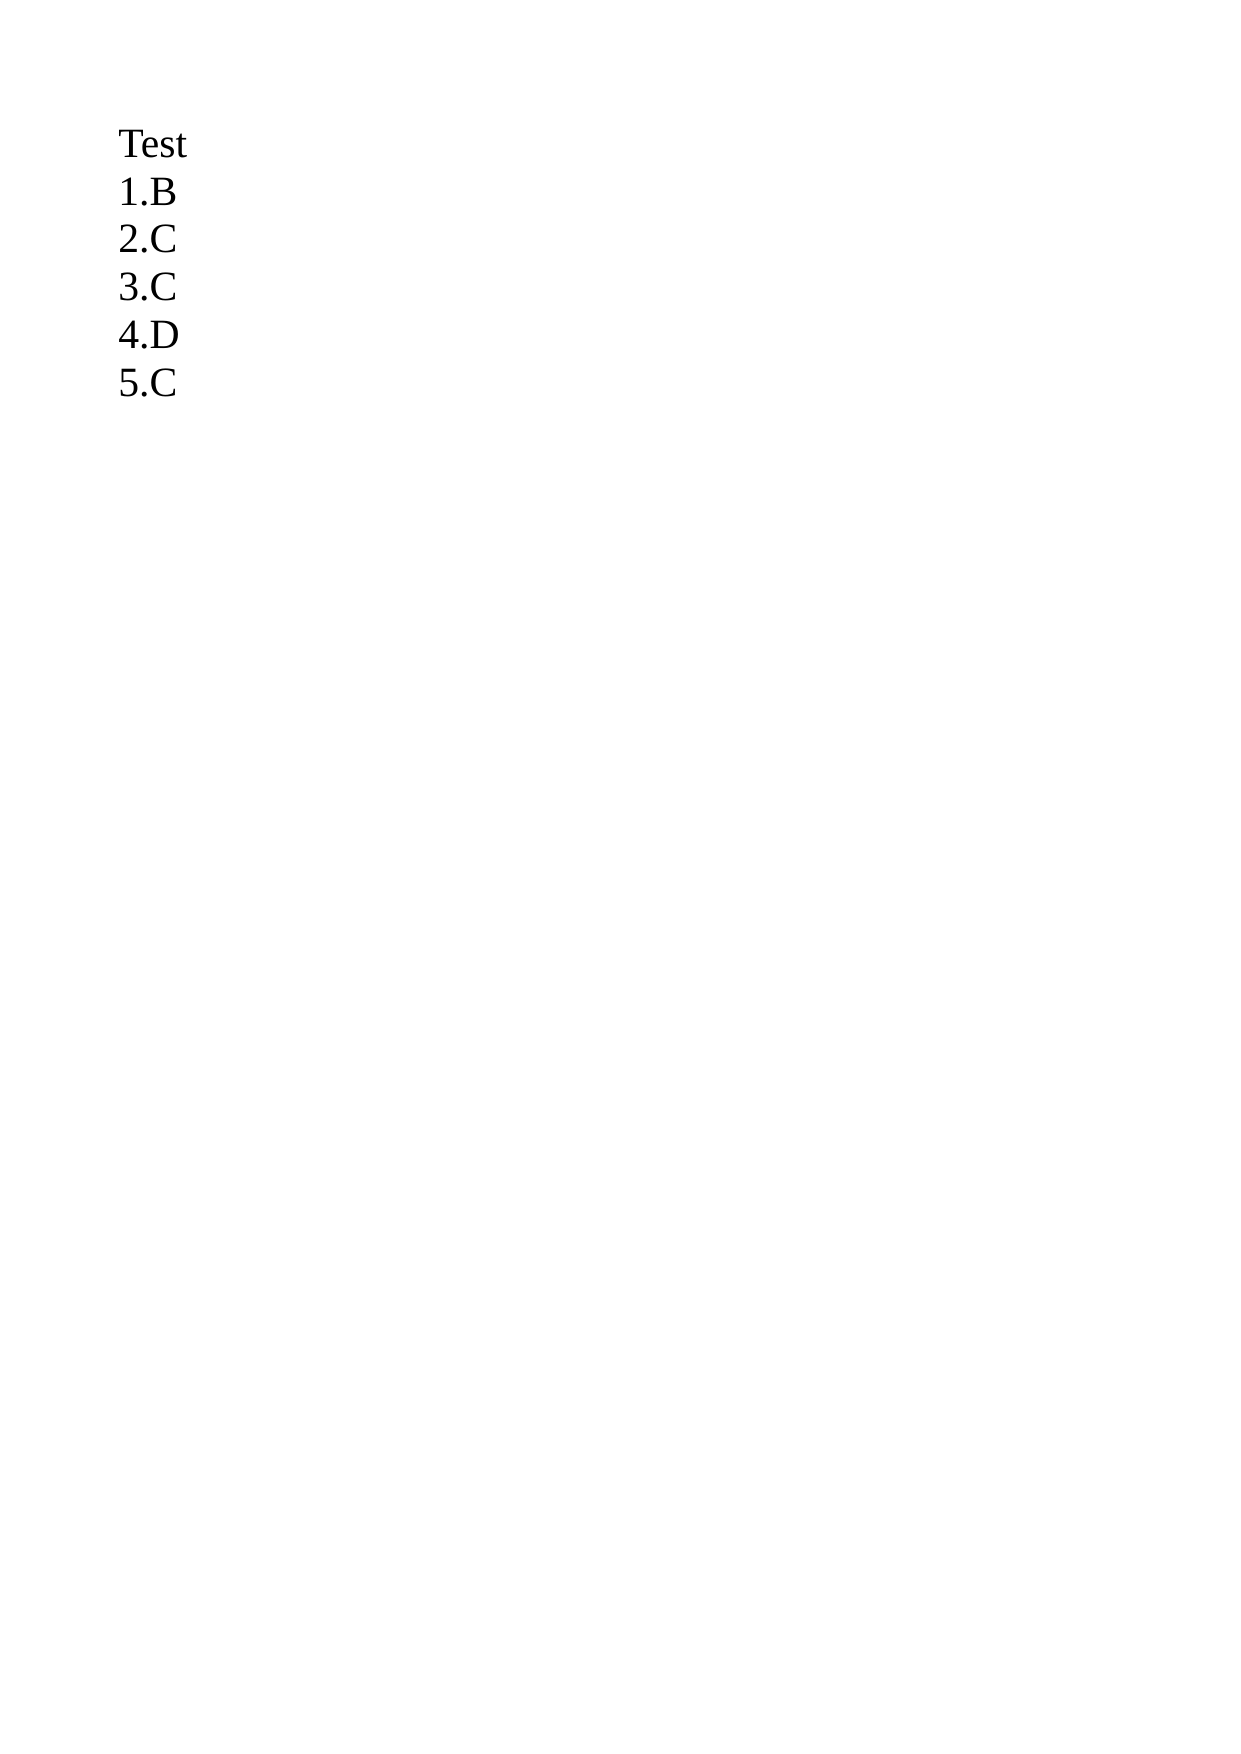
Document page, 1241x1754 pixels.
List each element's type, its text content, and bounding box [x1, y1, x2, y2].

text 3.C [118, 262, 1122, 310]
text Test [118, 118, 1122, 166]
text 4.D [118, 310, 1122, 358]
text 2.C [118, 214, 1122, 262]
text 1.B [118, 166, 1122, 214]
text 5.C [118, 358, 1122, 406]
